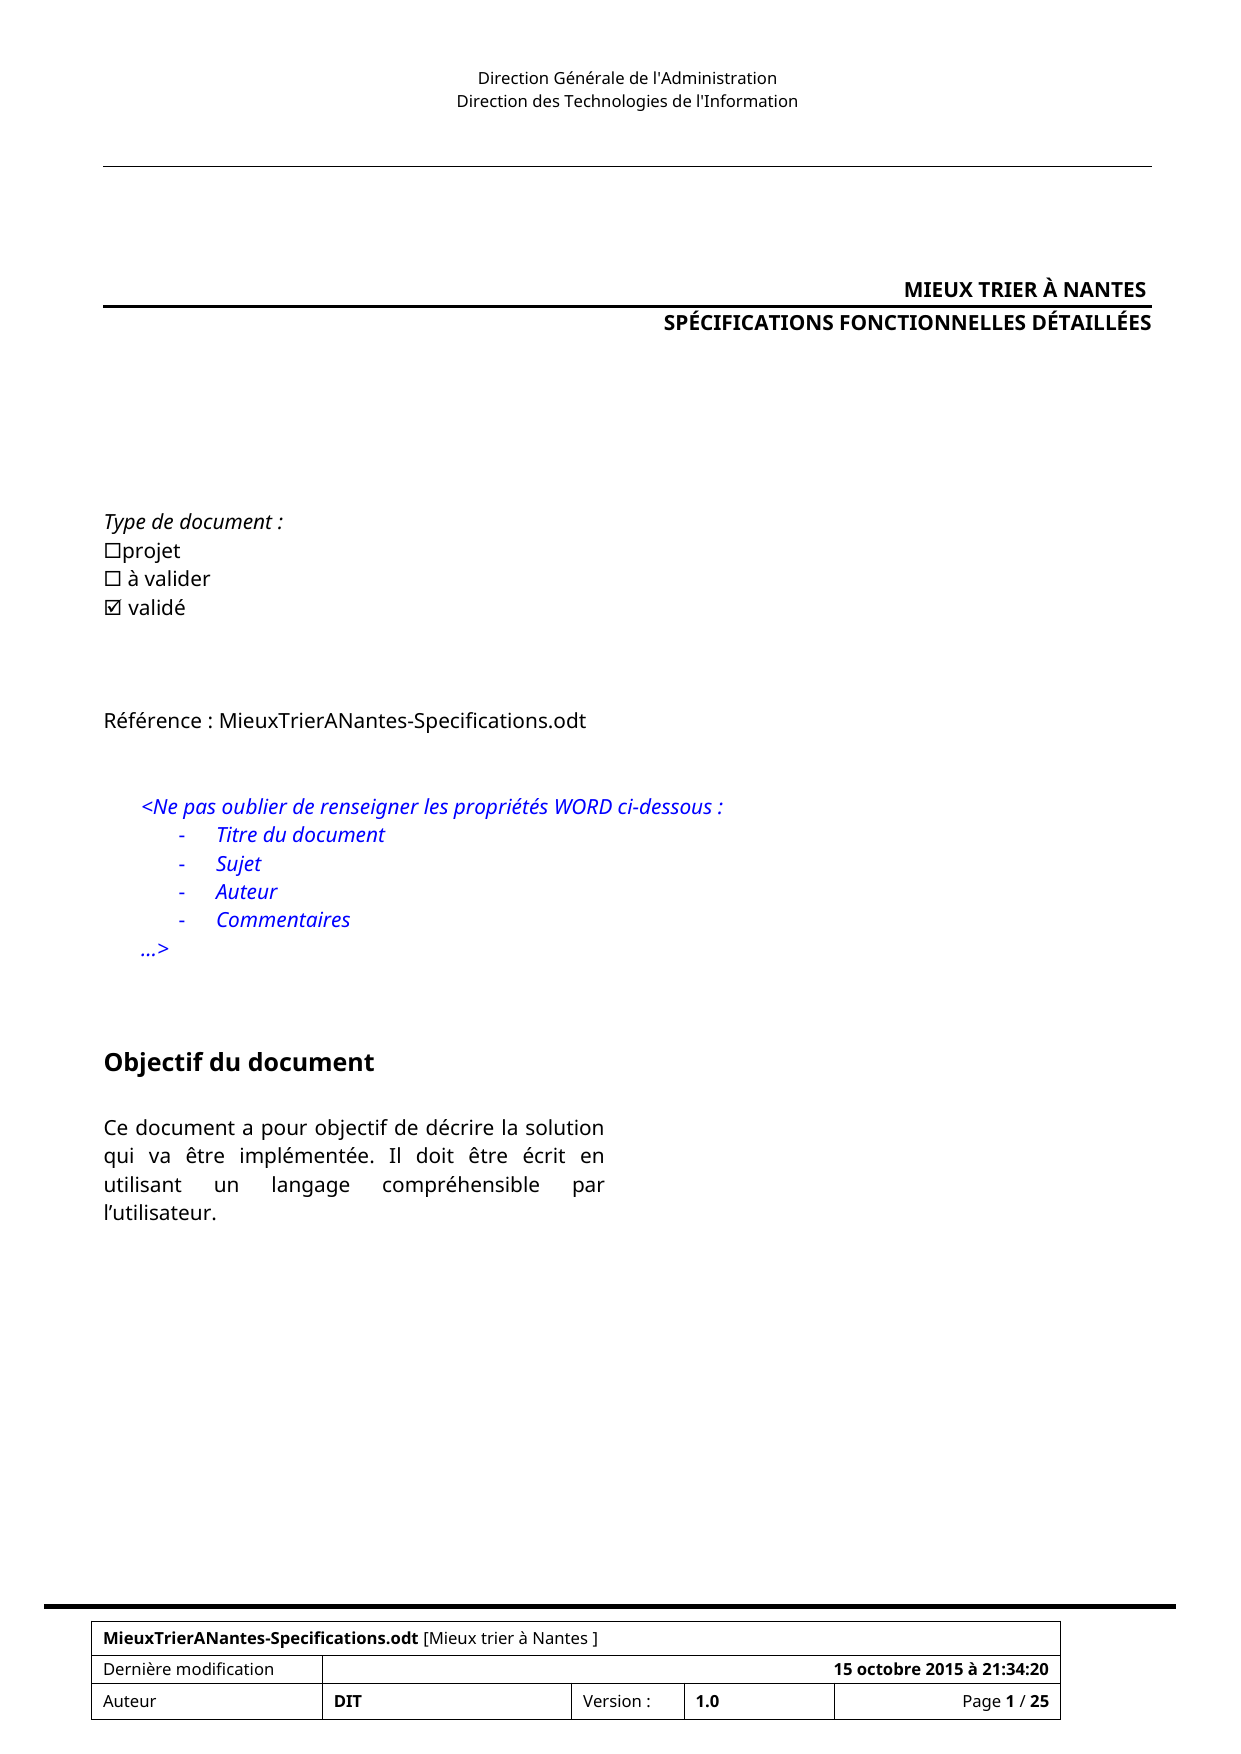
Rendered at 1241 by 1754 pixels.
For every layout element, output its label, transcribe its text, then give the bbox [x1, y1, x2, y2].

text Mieux trier à Nantes [103, 275, 1152, 305]
text Type de document : [103, 507, 1152, 536]
list Titre du document [178, 820, 1152, 849]
list Commentaires [178, 906, 1152, 934]
list Sujet [178, 849, 1152, 877]
text <Ne pas oublier de renseigner les propriétés WORD ci-dessous : [141, 792, 1152, 820]
list Auteur [178, 877, 1152, 906]
text projet [103, 536, 1152, 564]
subtitle Objectif du document [103, 1044, 1152, 1078]
text Spécifications Fonctionnelles Détaillées [103, 308, 1152, 337]
text Référence : MieuxTrierANantes-Specifications.odt [103, 706, 1152, 735]
text Ce document a pour objectif de décrire la solution qui va être implémentée. Il doit être écrit en utilisant un langage compréhensible par l’utilisateur. [103, 1113, 605, 1227]
text  à valider [103, 564, 1152, 593]
text  validé [103, 593, 1152, 621]
text …> [141, 934, 1152, 962]
